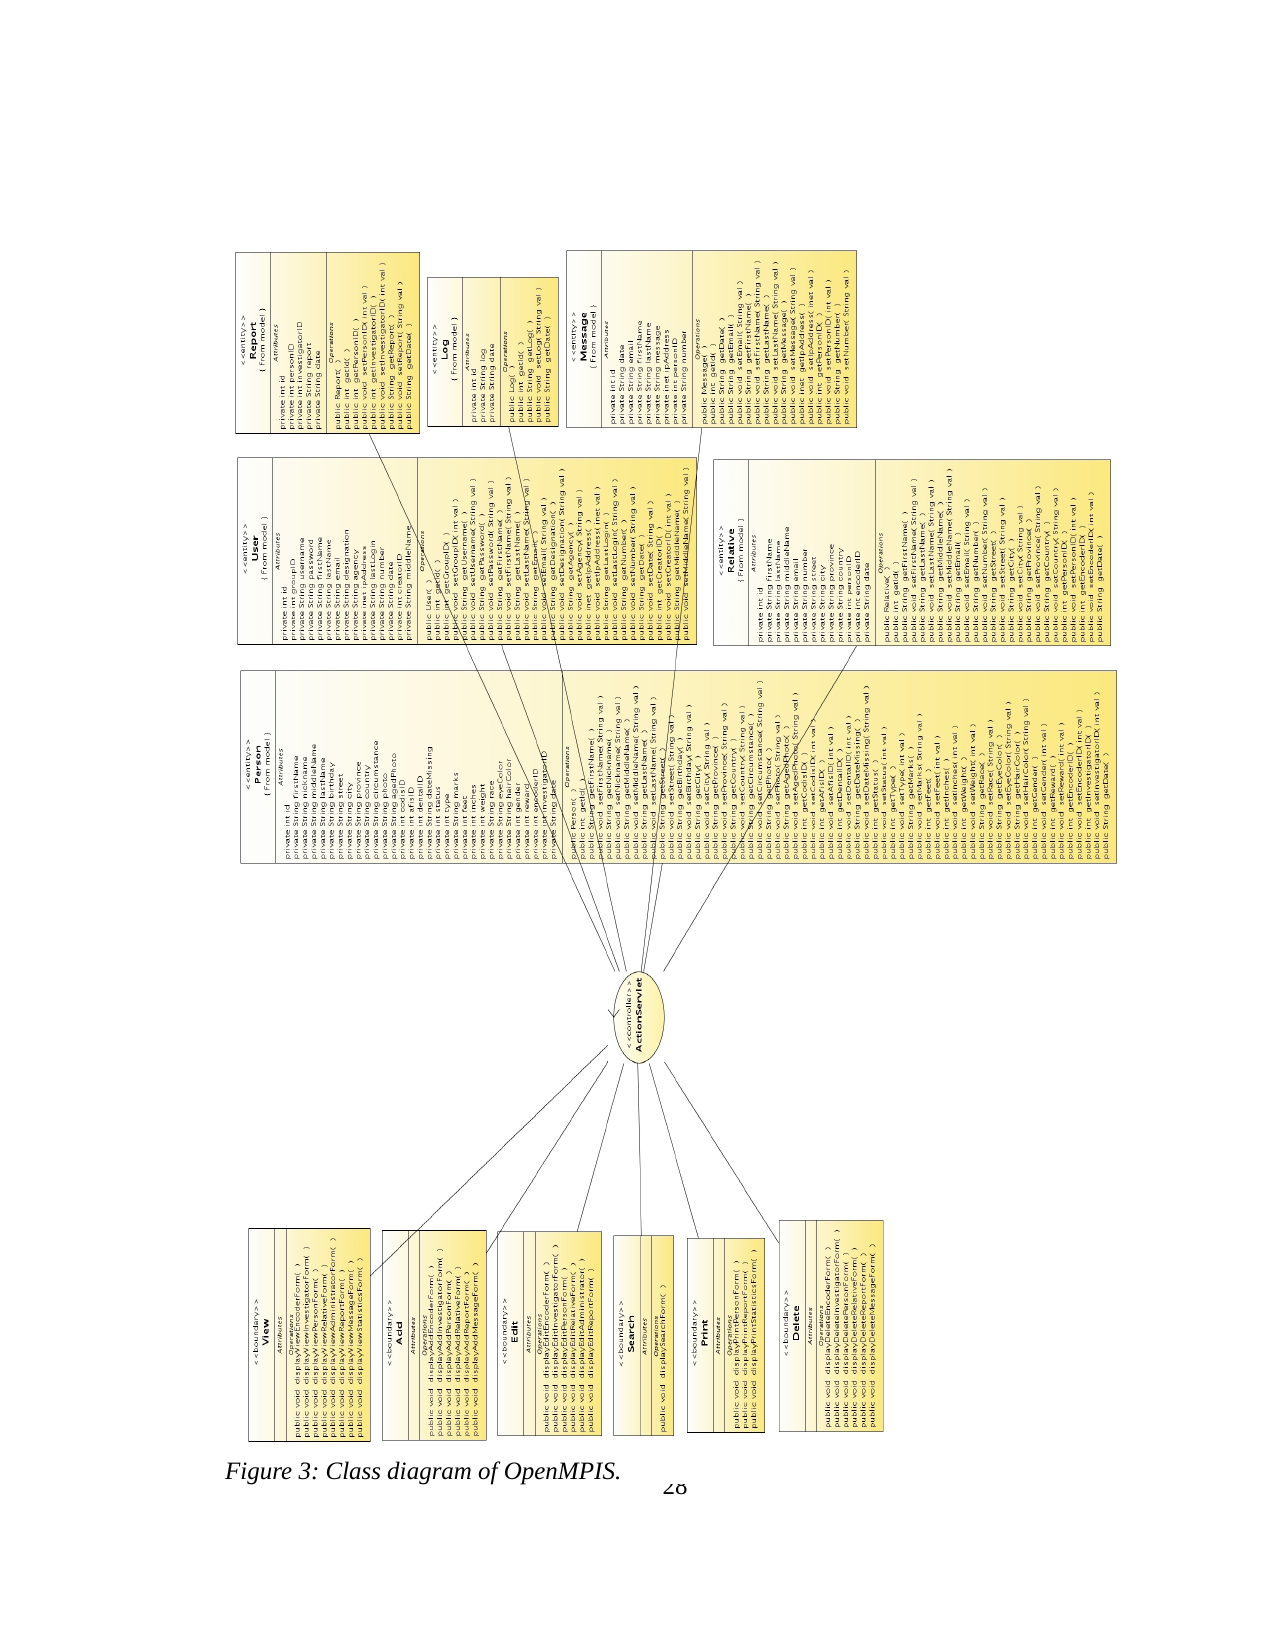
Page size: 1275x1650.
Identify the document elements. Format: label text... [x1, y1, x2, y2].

picture [225, 237, 1126, 1456]
text Figure 3: Class diagram of OpenMPIS. [225, 1456, 1125, 1484]
